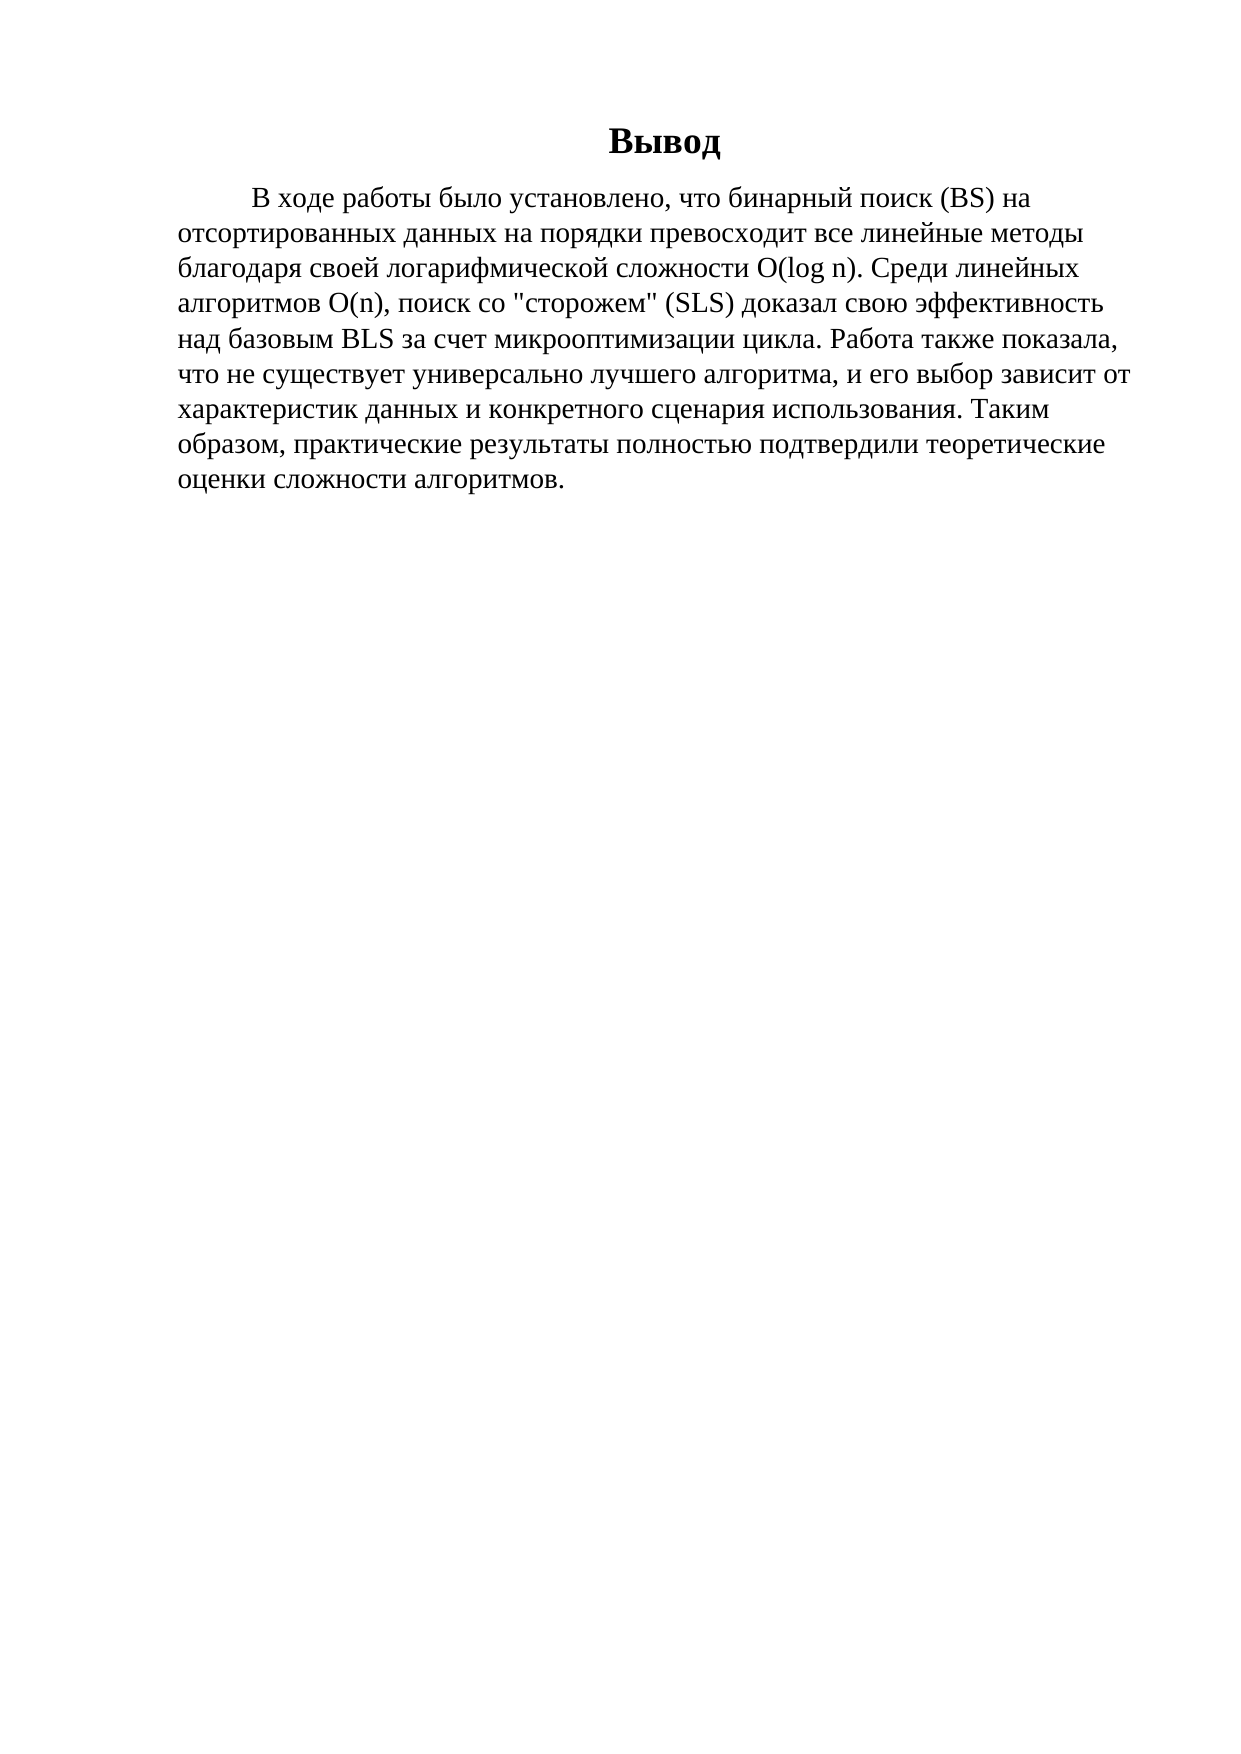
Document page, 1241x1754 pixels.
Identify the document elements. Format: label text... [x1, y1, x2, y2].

text В ходе работы было установлено, что бинарный поиск (BS) на отсортированных данных на порядки превосходит все линейные методы благодаря своей логарифмической сложности O(log n). Среди линейных алгоритмов O(n), поиск со "сторожем" (SLS) доказал свою эффективность над базовым BLS за счет микрооптимизации цикла. Работа также показала, что не существует универсально лучшего алгоритма, и его выбор зависит от характеристик данных и конкретного сценария использования. Таким образом, практические результаты полностью подтвердили теоретические оценки сложности алгоритмов. [177, 180, 1152, 495]
text Вывод [177, 118, 1152, 161]
